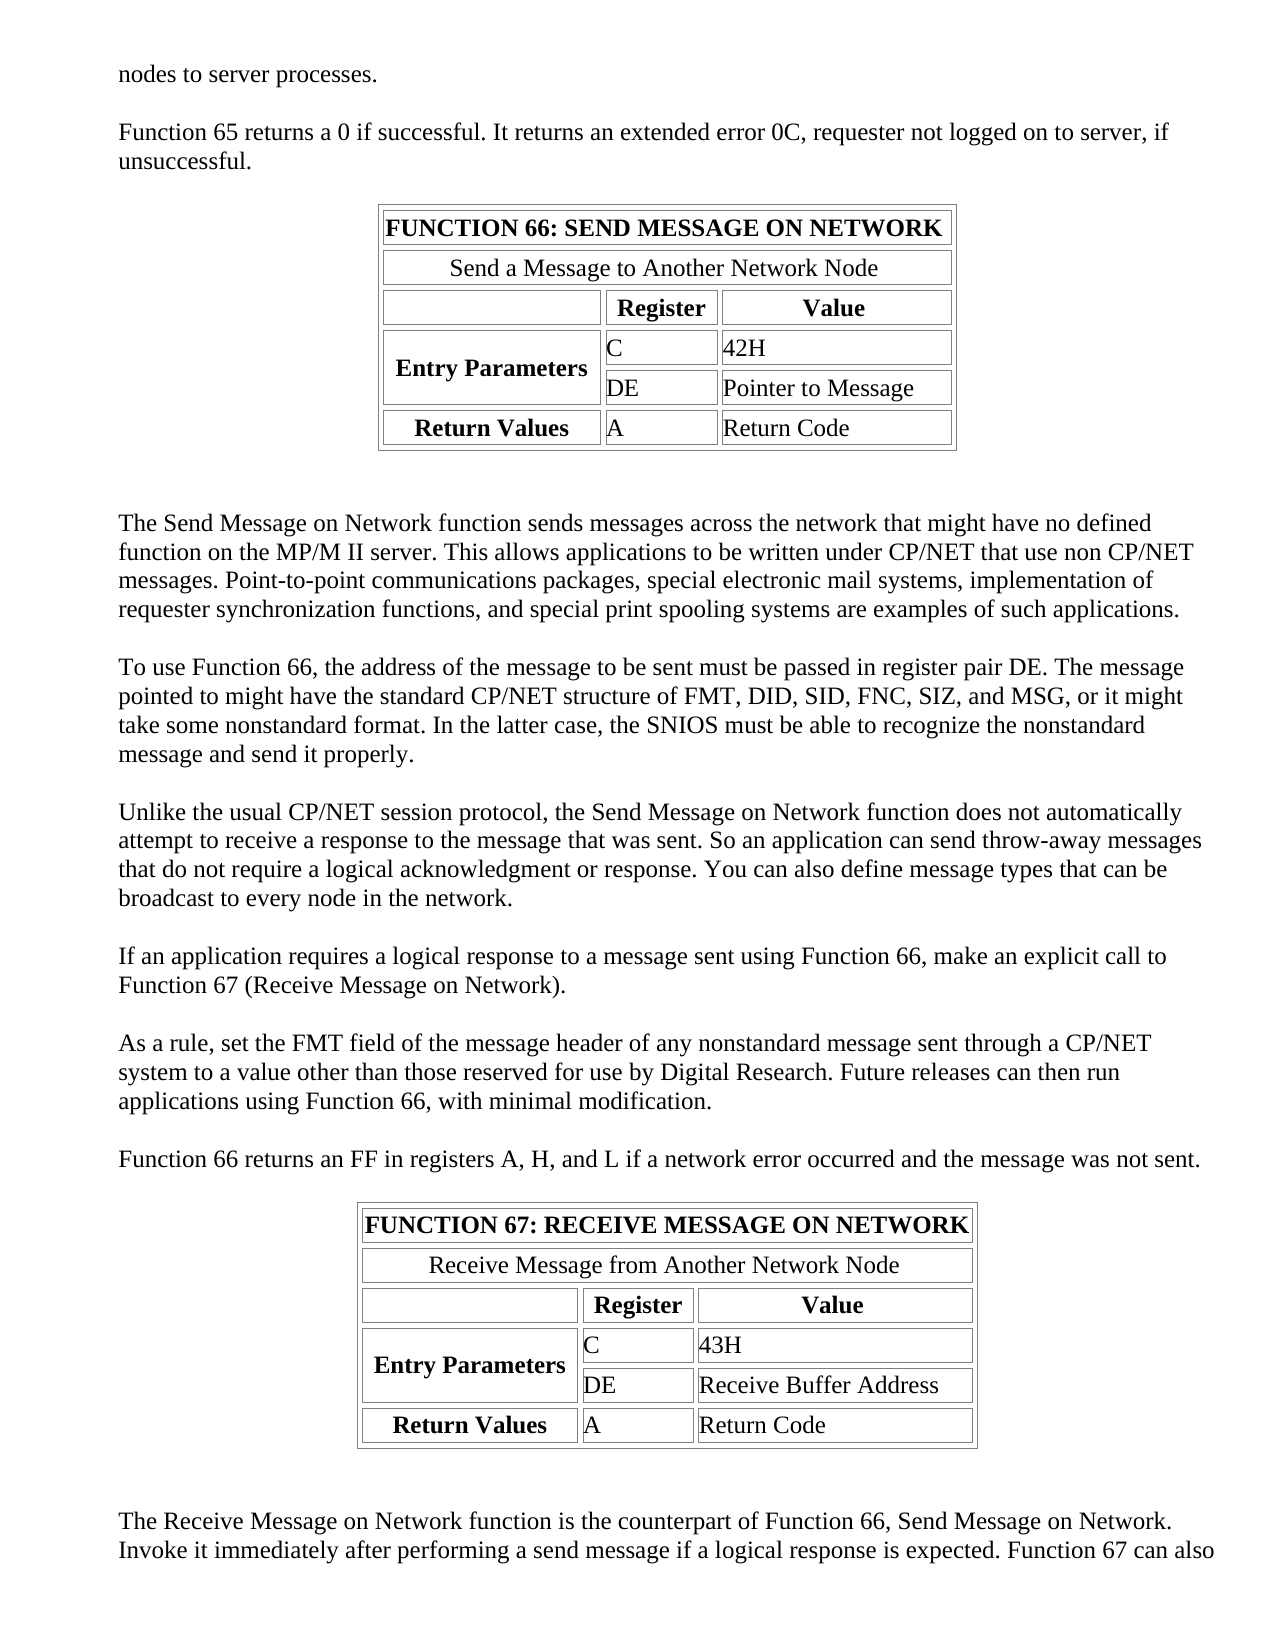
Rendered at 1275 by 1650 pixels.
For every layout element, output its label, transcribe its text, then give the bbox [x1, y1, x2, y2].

table_cell Value [696, 1282, 975, 1322]
text nodes to server processes. [118, 59, 1216, 88]
table_cell [363, 1289, 577, 1322]
table_header FUNCTION 67: RECEIVE MESSAGE ON NETWORK [359, 1203, 975, 1242]
table_cell Return Code [696, 1402, 975, 1442]
text If an application requires a logical response to a message sent using Function 66, make an explicit call to Function 67 (Receive Message on Network). [118, 941, 1216, 999]
table_cell Return Values [359, 1402, 580, 1442]
table_cell A [580, 1402, 696, 1442]
table_cell Receive Buffer Address [696, 1362, 975, 1402]
table_cell DE [580, 1362, 696, 1402]
text Unlike the usual CP/NET session protocol, the Send Message on Network function does not automatically attempt to receive a response to the message that was sent. So an application can send throw-away messages that do not require a logical acknowledgment or response. You can also define message types that can be broadcast to every node in the network. [118, 797, 1216, 912]
text As a rule, set the FMT field of the message header of any nonstandard message sent through a CP/NET system to a value other than those reserved for use by Digital Research. Future releases can then run applications using Function 66, with minimal modification. [118, 1028, 1216, 1114]
table_cell Register [580, 1283, 696, 1322]
text Function 65 returns a 0 if successful. It returns an extended error 0C, requester not logged on to server, if unsuccessful. [118, 117, 1216, 175]
table_cell DE [603, 364, 720, 404]
table_cell [384, 291, 600, 324]
table_cell Return Values [380, 404, 603, 444]
table_cell 43H [696, 1322, 975, 1362]
table_cell [380, 284, 603, 324]
table_cell Receive Message from Another Network Node [359, 1242, 975, 1282]
table_cell Entry Parameters [380, 324, 603, 404]
text Function 66 returns an FF in registers A, H, and L if a network error occurred and the message was not sent. [118, 1144, 1216, 1173]
text The Send Message on Network function sends messages across the network that might have no defined function on the MP/M II server. This allows applications to be written under CP/NET that use non CP/NET messages. Point-to-point communications packages, special electronic mail systems, implementation of requester synchronization functions, and special print spooling systems are examples of such applications. [118, 508, 1216, 623]
table_cell [359, 1282, 580, 1322]
table_cell Entry Parameters [359, 1322, 580, 1402]
table_cell Register [603, 285, 720, 324]
text The Receive Message on Network function is the counterpart of Function 66, Send Message on Network. Invoke it immediately after performing a send message if a logical response is expected. Function 67 can also [118, 1506, 1216, 1563]
table_cell Return Code [720, 404, 954, 444]
text To use Function 66, the address of the message to be sent must be passed in register pair DE. The message pointed to might have the standard CP/NET structure of FMT, DID, SID, FNC, SIZ, and MSG, or it might take some nonstandard format. In the latter case, the SNIOS must be able to recognize the nonstandard message and send it properly. [118, 652, 1216, 767]
table_cell C [603, 324, 720, 364]
table_cell C [580, 1322, 696, 1362]
table_cell Pointer to Message [720, 364, 954, 404]
table_cell A [603, 404, 720, 444]
table_header FUNCTION 66: SEND MESSAGE ON NETWORK [380, 205, 954, 244]
table_cell 42H [720, 324, 954, 364]
table_cell Value [720, 284, 954, 324]
table_cell Send a Message to Another Network Node [380, 244, 954, 284]
